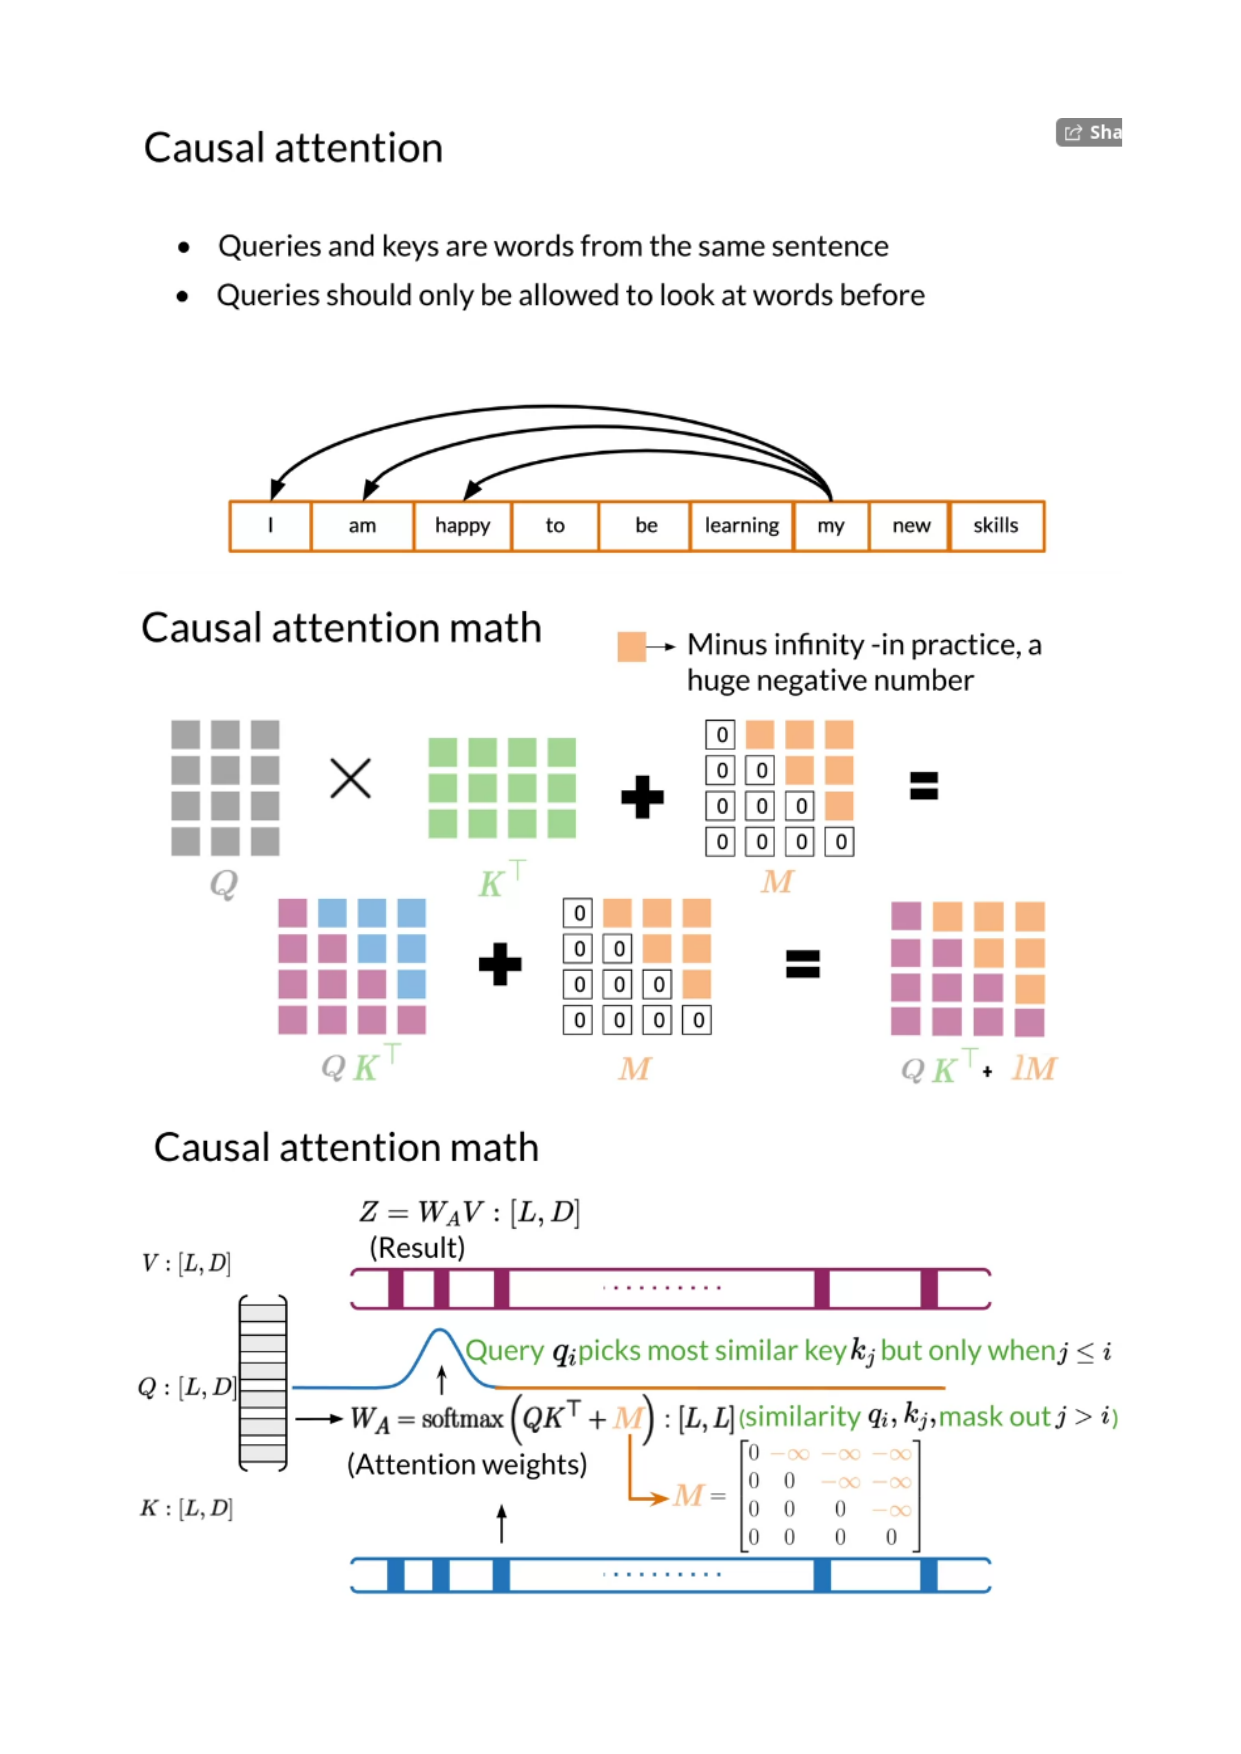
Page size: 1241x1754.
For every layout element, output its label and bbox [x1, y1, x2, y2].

picture [118, 1122, 1123, 1603]
picture [118, 602, 1123, 1094]
picture [118, 118, 1123, 574]
